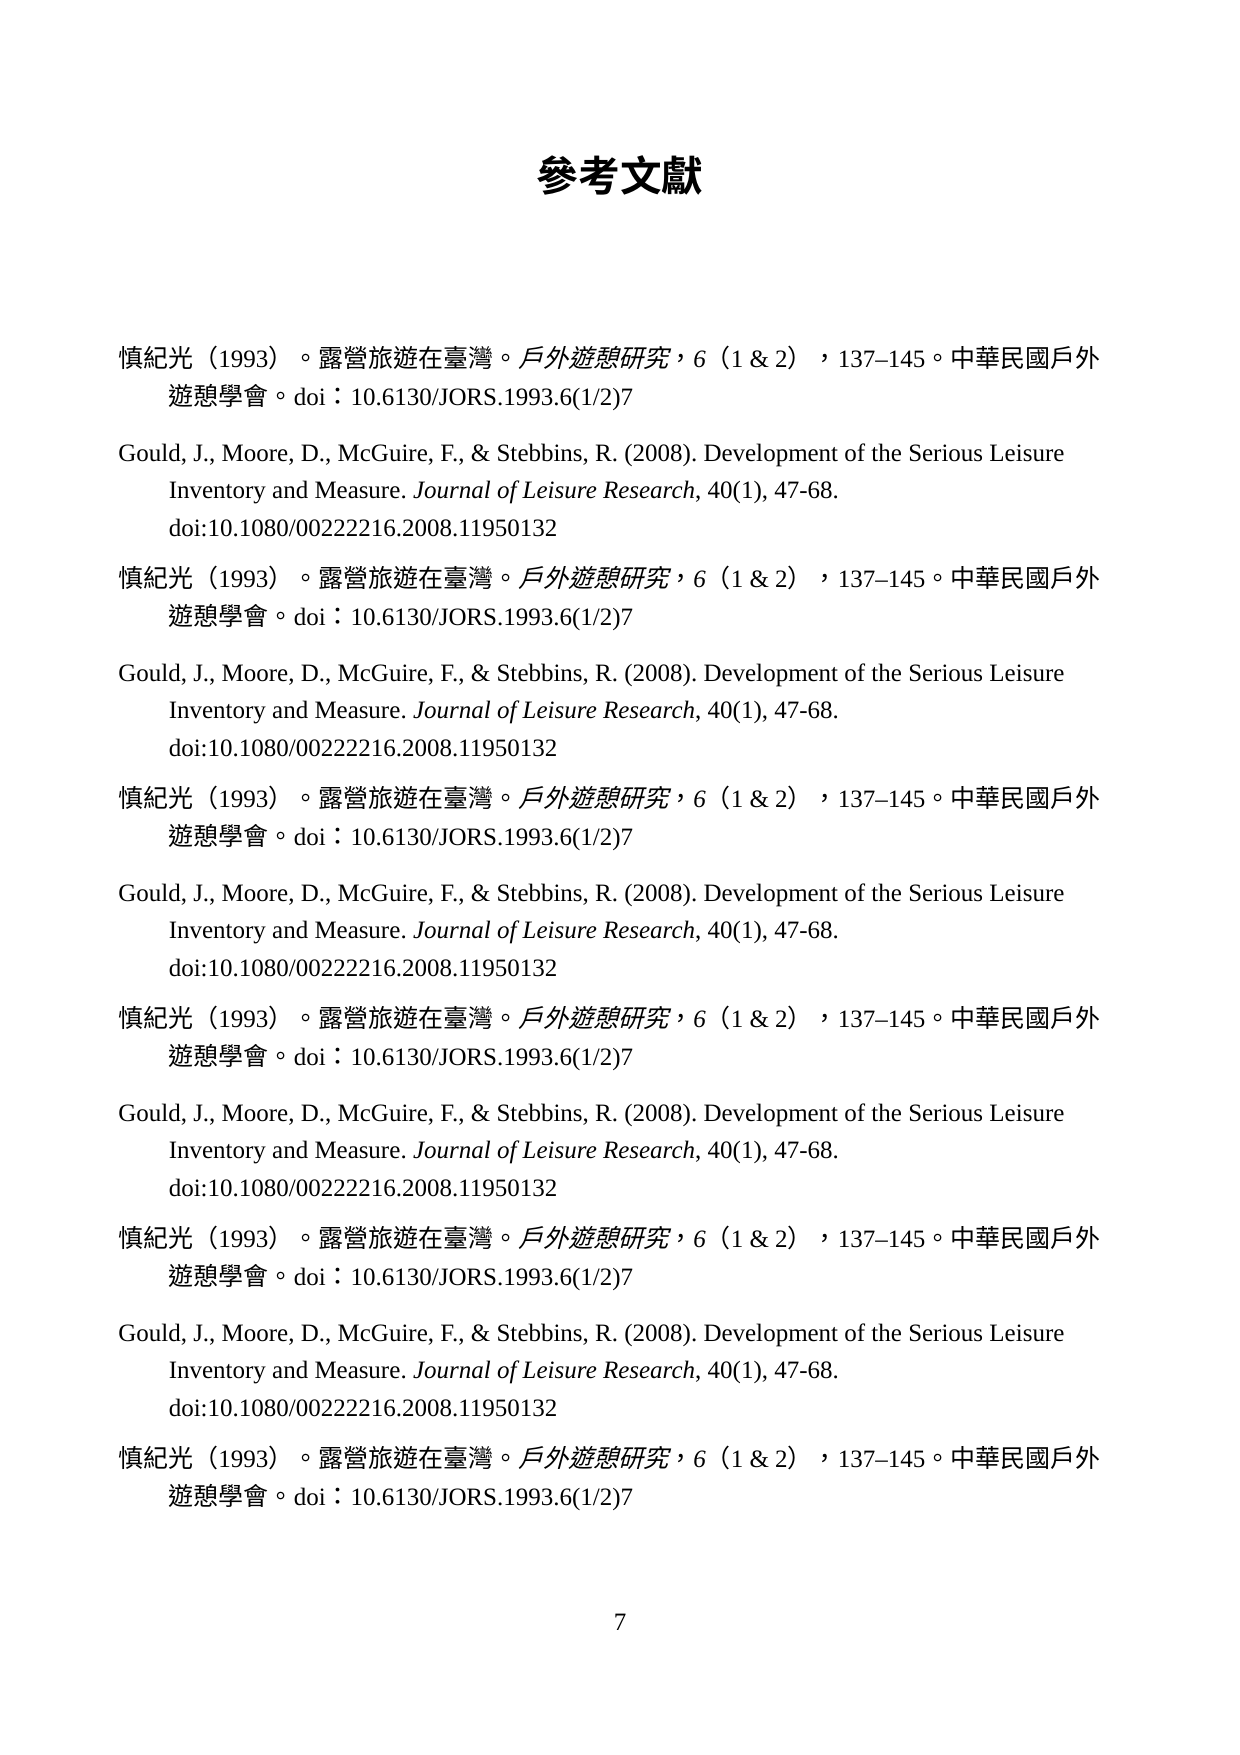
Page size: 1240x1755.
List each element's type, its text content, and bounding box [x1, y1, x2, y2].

text 慎紀光（1993）。露營旅遊在臺灣。戶外遊憩研究，6（1 & 2），137–145。中華民國戶外遊憩學會。doi：10.6130/JORS.1993.6(1/2)7 [118, 1218, 1121, 1293]
text Gould, J., Moore, D., McGuire, F., & Stebbins, R. (2008). Development of the Serious Leisure Inventory and Measure. Journal of Leisure Research, 40(1), 47-68. doi:10.1080/00222216.2008.11950132 [118, 1089, 1121, 1201]
text Gould, J., Moore, D., McGuire, F., & Stebbins, R. (2008). Development of the Serious Leisure Inventory and Measure. Journal of Leisure Research, 40(1), 47-68. doi:10.1080/00222216.2008.11950132 [118, 649, 1121, 761]
text 慎紀光（1993）。露營旅遊在臺灣。戶外遊憩研究，6（1 & 2），137–145。中華民國戶外遊憩學會。doi：10.6130/JORS.1993.6(1/2)7 [118, 1438, 1121, 1513]
text 慎紀光（1993）。露營旅遊在臺灣。戶外遊憩研究，6（1 & 2），137–145。中華民國戶外遊憩學會。doi：10.6130/JORS.1993.6(1/2)7 [118, 778, 1121, 853]
text 慎紀光（1993）。露營旅遊在臺灣。戶外遊憩研究，6（1 & 2），137–145。中華民國戶外遊憩學會。doi：10.6130/JORS.1993.6(1/2)7 [118, 338, 1121, 413]
text 慎紀光（1993）。露營旅遊在臺灣。戶外遊憩研究，6（1 & 2），137–145。中華民國戶外遊憩學會。doi：10.6130/JORS.1993.6(1/2)7 [118, 558, 1121, 633]
text 慎紀光（1993）。露營旅遊在臺灣。戶外遊憩研究，6（1 & 2），137–145。中華民國戶外遊憩學會。doi：10.6130/JORS.1993.6(1/2)7 [118, 998, 1121, 1073]
text Gould, J., Moore, D., McGuire, F., & Stebbins, R. (2008). Development of the Serious Leisure Inventory and Measure. Journal of Leisure Research, 40(1), 47-68. doi:10.1080/00222216.2008.11950132 [118, 869, 1121, 981]
subtitle 參考文獻 [118, 143, 1121, 203]
text Gould, J., Moore, D., McGuire, F., & Stebbins, R. (2008). Development of the Serious Leisure Inventory and Measure. Journal of Leisure Research, 40(1), 47-68. doi:10.1080/00222216.2008.11950132 [118, 429, 1121, 541]
text Gould, J., Moore, D., McGuire, F., & Stebbins, R. (2008). Development of the Serious Leisure Inventory and Measure. Journal of Leisure Research, 40(1), 47-68. doi:10.1080/00222216.2008.11950132 [118, 1309, 1121, 1421]
